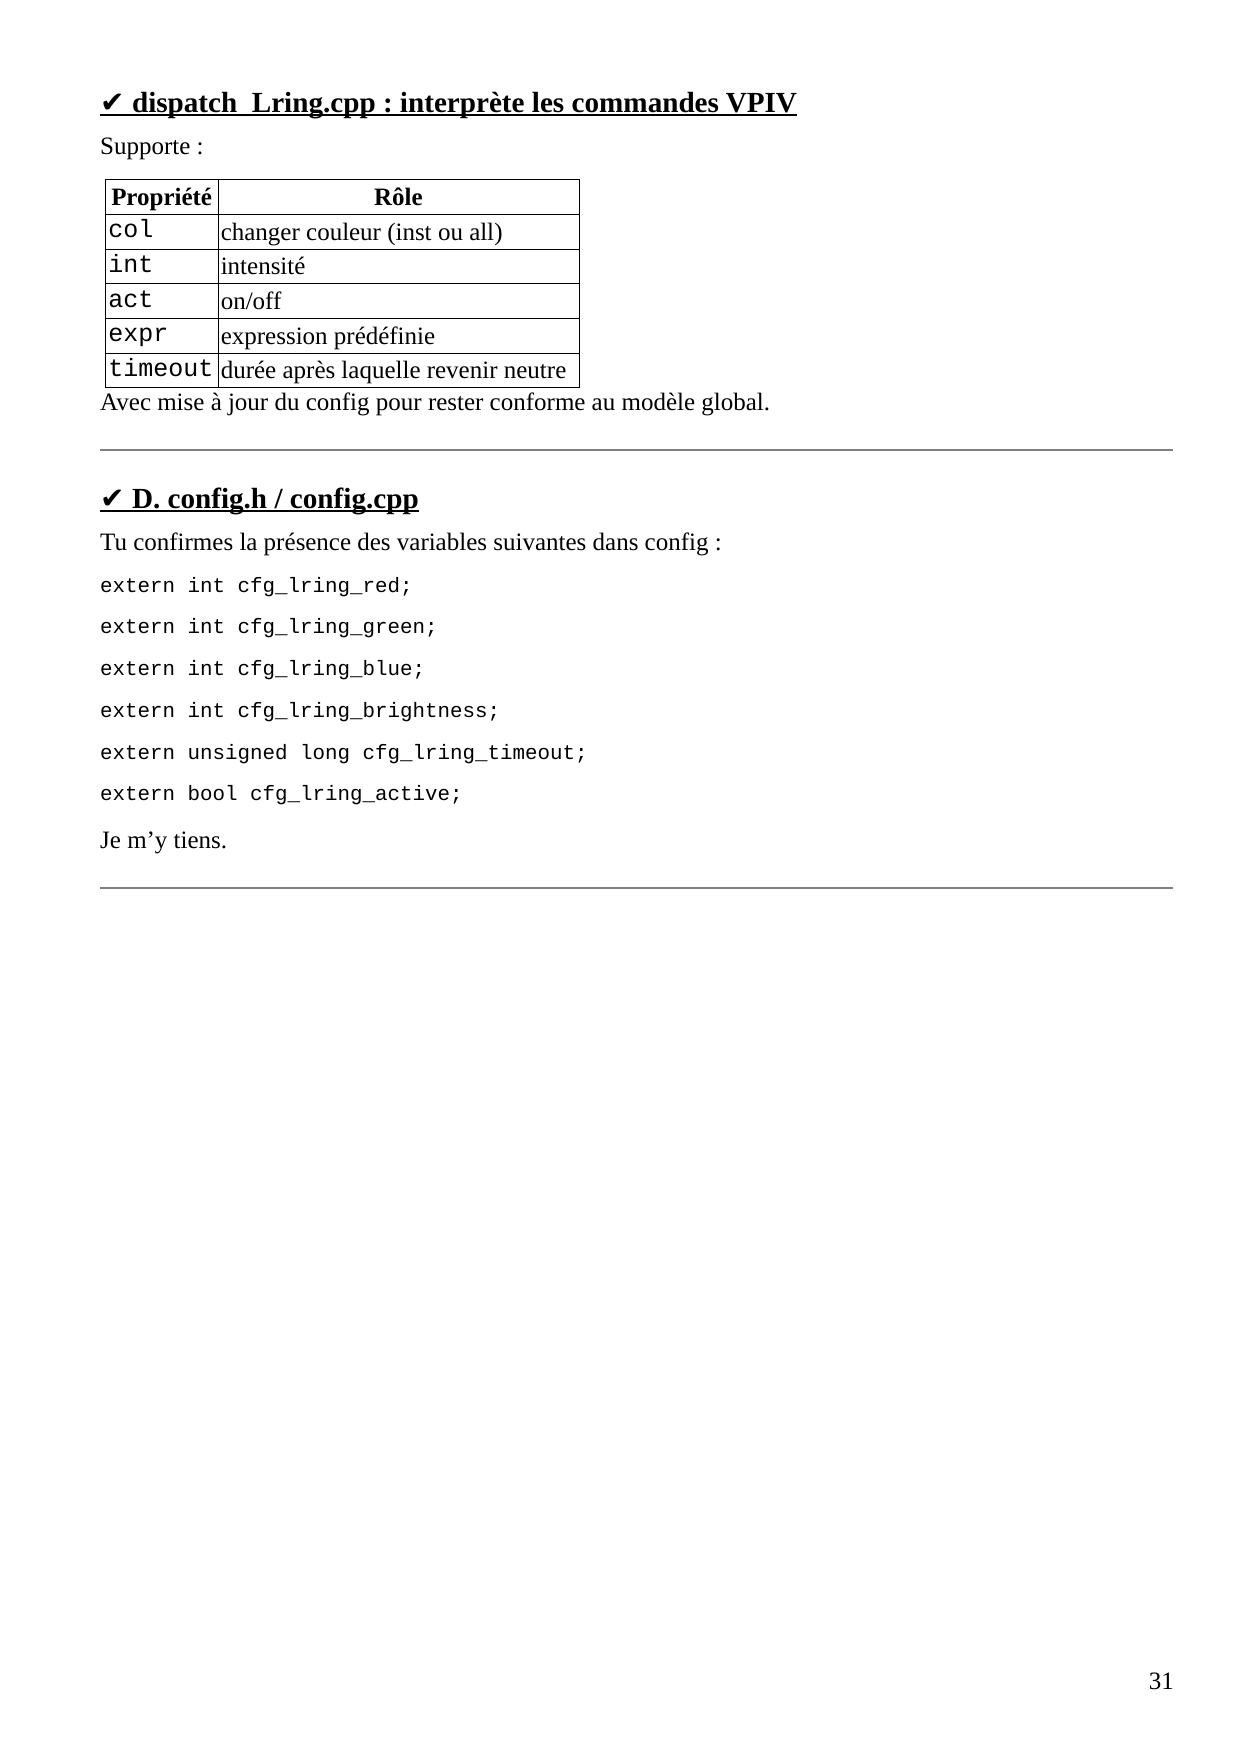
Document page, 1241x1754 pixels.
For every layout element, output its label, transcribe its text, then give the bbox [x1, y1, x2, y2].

text Je m’y tiens. [100, 825, 1173, 854]
table_cell on/off [219, 284, 579, 318]
table_cell col [106, 215, 218, 248]
text Supporte : [100, 131, 1173, 160]
subtitle ✔️ dispatch_Lring.cpp : interprète les commandes VPIV [100, 85, 1173, 119]
table_cell timeout [106, 354, 218, 387]
text extern unsigned long cfg_lring_timeout; [100, 742, 1173, 765]
table_cell expr [106, 319, 218, 352]
table_cell expression prédéfinie [219, 319, 579, 352]
text extern int cfg_lring_brightness; [100, 700, 1173, 723]
text extern int cfg_lring_red; [100, 574, 1173, 598]
table_cell act [106, 284, 218, 318]
text Avec mise à jour du config pour rester conforme au modèle global. [100, 387, 1173, 416]
text Tu confirmes la présence des variables suivantes dans config : [100, 527, 1173, 556]
table_header Rôle [219, 180, 579, 214]
table_cell changer couleur (inst ou all) [219, 215, 579, 248]
table_cell intensité [219, 250, 579, 283]
table_cell int [106, 250, 218, 283]
subtitle ✔️ D. config.h / config.cpp [100, 481, 1173, 514]
text extern int cfg_lring_green; [100, 616, 1173, 640]
table_cell durée après laquelle revenir neutre [219, 354, 579, 387]
text extern bool cfg_lring_active; [100, 783, 1173, 807]
text extern int cfg_lring_blue; [100, 658, 1173, 682]
table_header Propriété [106, 180, 218, 214]
